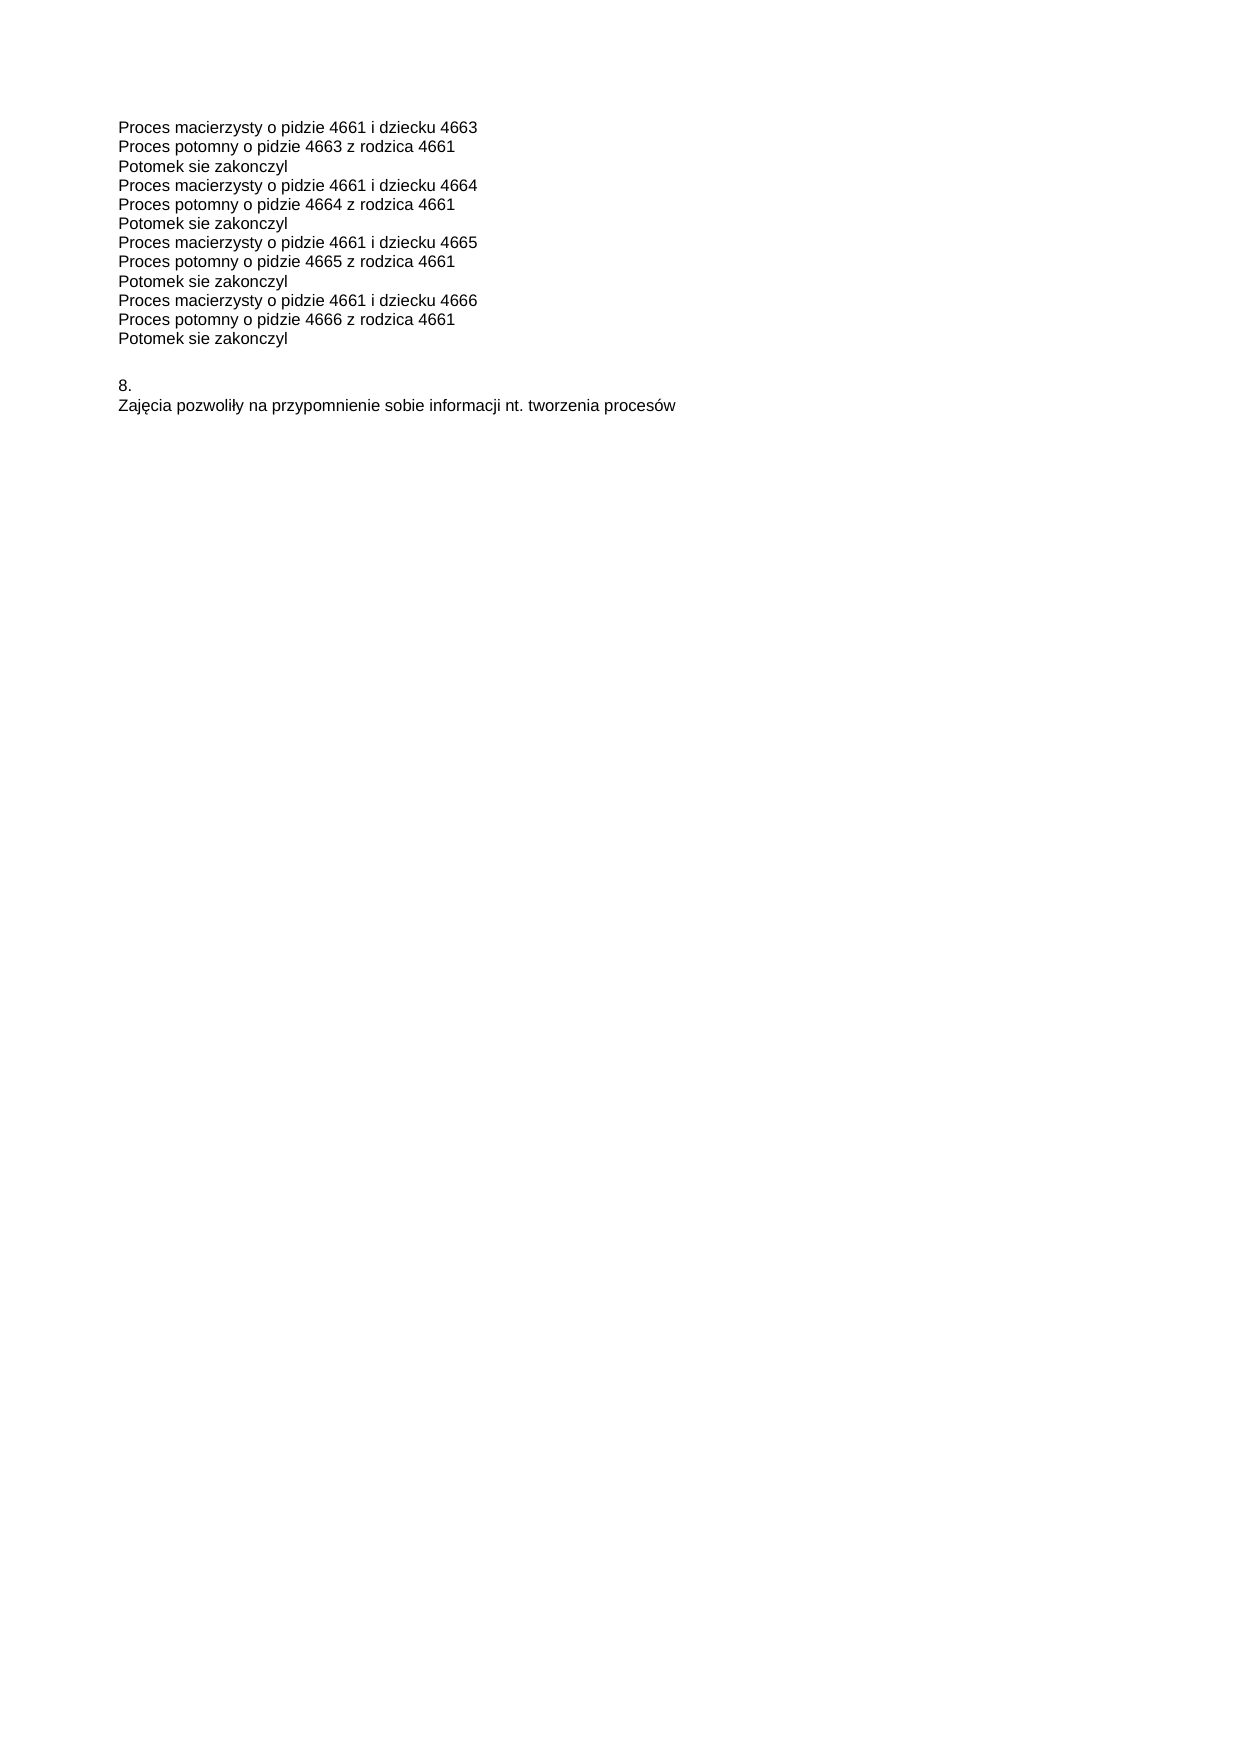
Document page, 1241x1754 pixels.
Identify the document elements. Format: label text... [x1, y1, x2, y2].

text Proces macierzysty o pidzie 4661 i dziecku 4664 [118, 176, 1122, 195]
text Potomek sie zakonczyl [118, 271, 1122, 291]
text Potomek sie zakonczyl [118, 329, 1122, 348]
text Proces potomny o pidzie 4666 z rodzica 4661 [118, 310, 1122, 329]
text Proces macierzysty o pidzie 4661 i dziecku 4666 [118, 291, 1122, 310]
text 8. [118, 376, 1122, 395]
text Potomek sie zakonczyl [118, 214, 1122, 233]
text Proces macierzysty o pidzie 4661 i dziecku 4665 [118, 233, 1122, 252]
text Proces potomny o pidzie 4664 z rodzica 4661 [118, 195, 1122, 214]
text Proces potomny o pidzie 4663 z rodzica 4661 [118, 137, 1122, 156]
text Proces macierzysty o pidzie 4661 i dziecku 4663 [118, 118, 1122, 137]
text Proces potomny o pidzie 4665 z rodzica 4661 [118, 252, 1122, 271]
text Potomek sie zakonczyl [118, 156, 1122, 176]
text Zajęcia pozwoliły na przypomnienie sobie informacji nt. tworzenia procesów [118, 395, 1122, 414]
